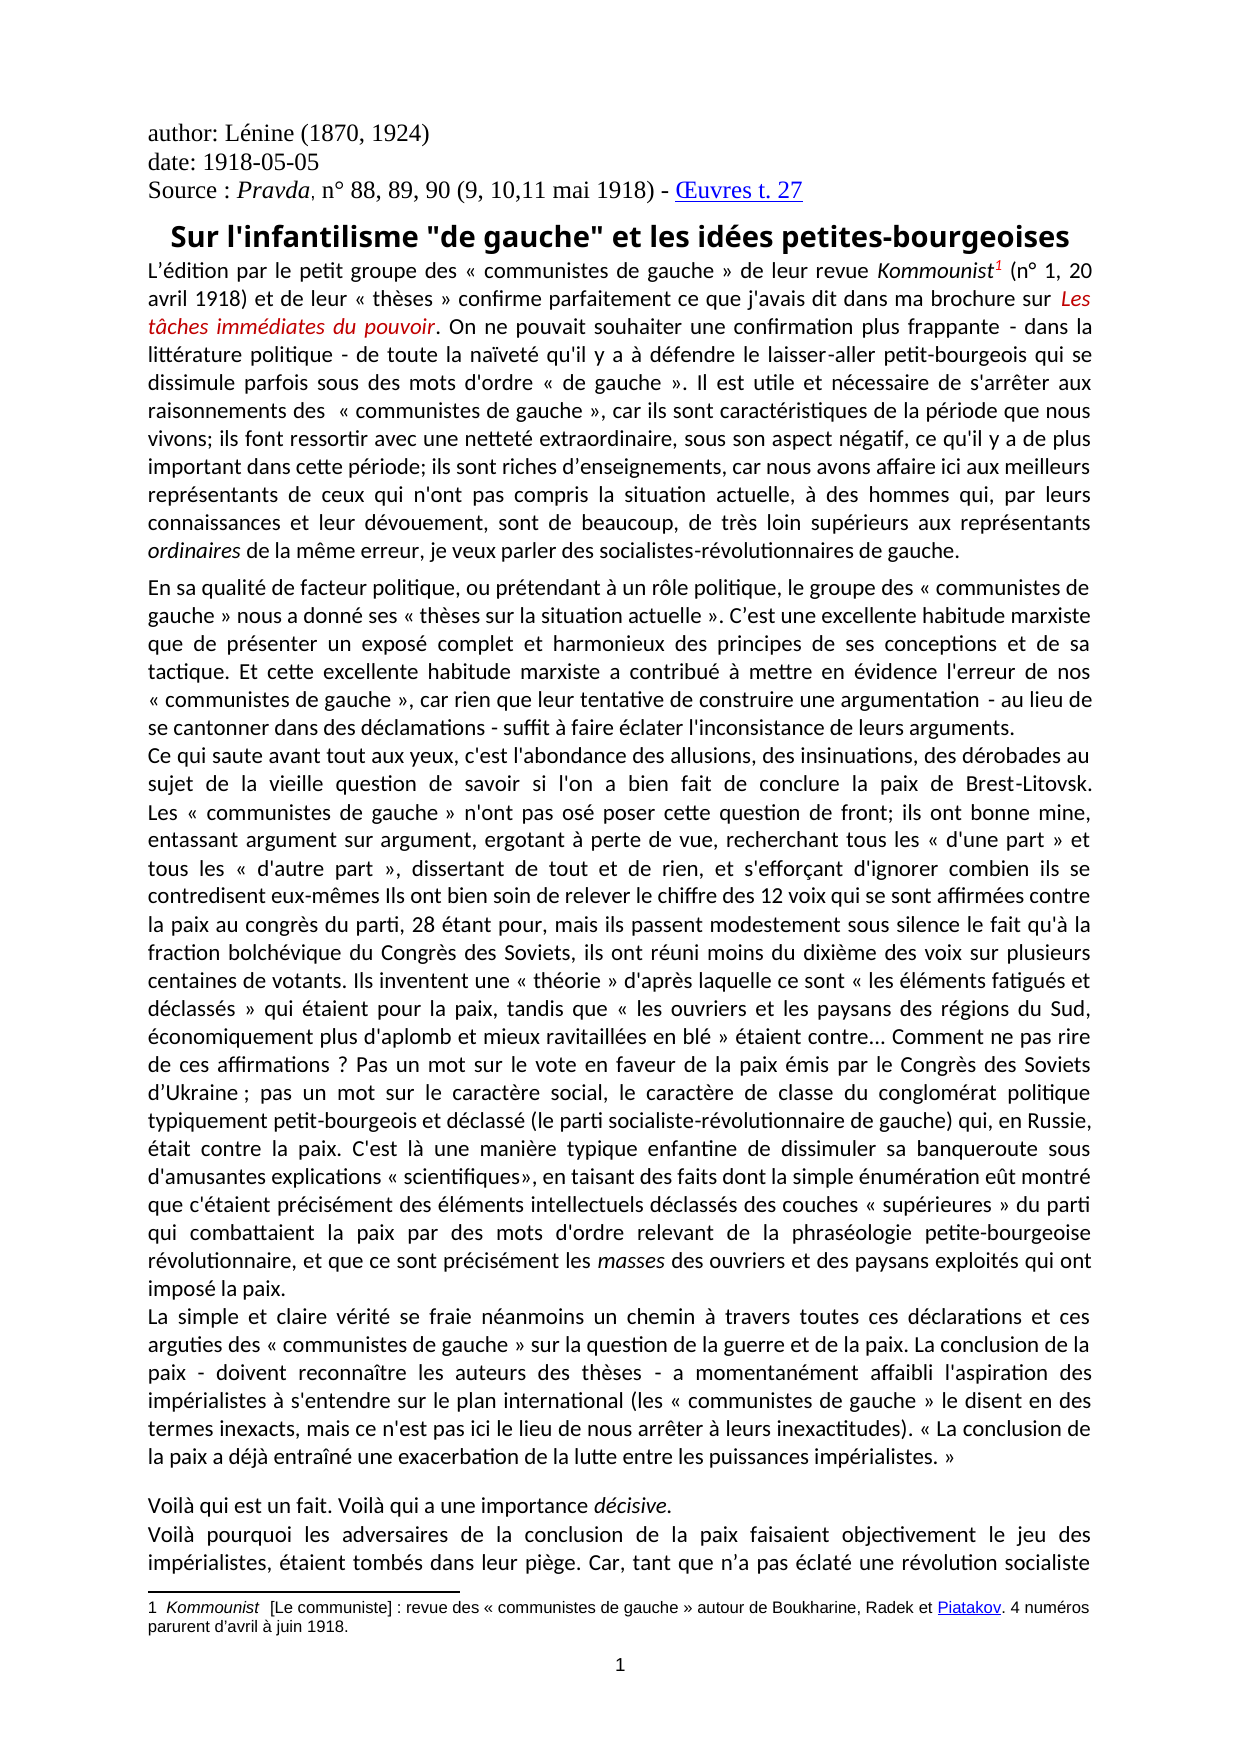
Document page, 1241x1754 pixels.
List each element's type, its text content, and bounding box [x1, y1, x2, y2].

text Source : Pravda, n° 88, 89, 90 (9, 10,11 mai 1918) - Œuvres t. 27 [148, 176, 1093, 204]
text La simple et claire vérité se fraie néanmoins un chemin à travers toutes ces déclarations et ces arguties des « communistes de gauche » sur la question de la guerre et de la paix. La conclusion de la paix ‑ doivent reconnaître les auteurs des thèses ‑ a momentanément affaibli l'aspiration des impérialistes à s'entendre sur le plan international (les « communistes de gauche » le disent en des termes inexacts, mais ce n'est pas ici le lieu de nous arrêter à leurs inexactitudes). « La conclusion de la paix a déjà entraîné une exacerbation de la lutte entre les puissances impérialistes. » [148, 1302, 1093, 1470]
text L’édition par le petit groupe des « communistes de gauche » de leur revue Kommounist (n° 1, 20 avril 1918) et de leur « thèses » confirme parfaitement ce que j'avais dit dans ma brochure sur Les tâches immédiates du pouvoir. On ne pouvait souhaiter une confirmation plus frappante ‑ dans la littérature politique ‑ de toute la naïveté qu'il y a à défendre le laisser­-aller petit‑bourgeois qui se dissimule parfois sous des mots d'ordre « de gauche ». Il est utile et nécessaire de s'arrêter aux raisonnements des « communistes de gauche », car ils sont caractéristiques de la période que nous vivons; ils font ressortir avec une netteté extraordinaire, sous son aspect négatif, ce qu'il y a de plus important dans cette période; ils sont riches d’enseignements, car nous avons affaire ici aux meilleurs représentants de ceux qui n'ont pas compris la situation actuelle, à des hommes qui, par leurs connaissances et leur dévouement, sont de beaucoup, de très loin supérieurs aux représentants ordinaires de la même erreur, je veux parler des socialistes‑révolutionnaires de gauche. [148, 256, 1093, 564]
text author: Lénine (1870, 1924) [148, 118, 1093, 147]
text Kommounist [Le communiste] : revue des « communistes de gauche » autour de Boukharine, Radek et Piatakov. 4 numéros parurent d’avril à juin 1918. [148, 1598, 1093, 1636]
subtitle Sur l'infantilisme "de gauche" et les idées petites-bourgeoises [148, 216, 1093, 256]
text En sa qualité de facteur politique, ou prétendant à un rôle politique, le groupe des « communistes de gauche » nous a donné ses « thèses sur la situation actuelle ». C’est une excellente habitude marxiste que de présenter un exposé complet et harmonieux des principes de ses conceptions et de sa tactique. Et cette excellente habitude marxiste a contribué à mettre en évidence l'erreur de nos « communistes de gauche », car rien que leur tentative de construire une argumentation ‑ au lieu de se cantonner dans des déclamations ‑ suffit à faire éclater l'inconsistance de leurs arguments. [148, 573, 1093, 742]
text date: 1918-05-05 [148, 147, 1093, 176]
text Ce qui saute avant tout aux yeux, c'est l'abondance des allusions, des insinuations, des dérobades au sujet de la vieille question de savoir si l'on a bien fait de conclure la paix de Brest‑Litovsk. Les « communistes de gauche » n'ont pas osé poser cette question de front; ils ont bonne mine, entassant argument sur argument, ergotant à perte de vue, recherchant tous les « d'une part » et tous les « d'autre part », dissertant de tout et de rien, et s'efforçant d'ignorer combien ils se contredisent eux‑mêmes Ils ont bien soin de relever le chiffre des 12 voix qui se sont affirmées contre la paix au congrès du parti, 28 étant pour, mais ils passent modestement sous silence le fait qu'à la fraction bolchévique du Congrès des Soviets, ils ont réuni moins du dixième des voix sur plusieurs centaines de votants. Ils inventent une « théorie » d'après laquelle ce sont « les éléments fatigués et déclassés » qui étaient pour la paix, tandis que « les ouvriers et les paysans des régions du Sud, économiquement plus d'aplomb et mieux ravitaillées en blé » étaient contre... Comment ne pas rire de ces affirmations ? Pas un mot sur le vote en faveur de la paix émis par le Congrès des Soviets d’Ukraine ; pas un mot sur le caractère social, le caractère de classe du conglomérat politique typiquement petit‑bourgeois et déclassé (le parti socialiste­-révolutionnaire de gauche) qui, en Russie, était contre la paix. C'est là une manière typique enfantine de dissimuler sa banqueroute sous d'amusantes explications « scientifiques», en taisant des faits dont la simple énumération eût montré que c'étaient précisément des éléments intellectuels déclassés des couches « supérieures » du parti qui combattaient la paix par des mots d'ordre relevant de la phraséologie petite-bourgeoise révolutionnaire, et que ce sont précisément les masses des ouvriers et des paysans exploités qui ont imposé la paix. [148, 742, 1093, 1302]
text Voilà qui est un fait. Voilà qui a une importance décisive. [148, 1492, 1093, 1520]
text Voilà pourquoi les adversaires de la conclusion de la paix faisaient objectivement le jeu des impérialistes, étaient tombés dans leur piège. Car, tant que n’a pas éclaté une révolution socialiste [148, 1520, 1093, 1576]
